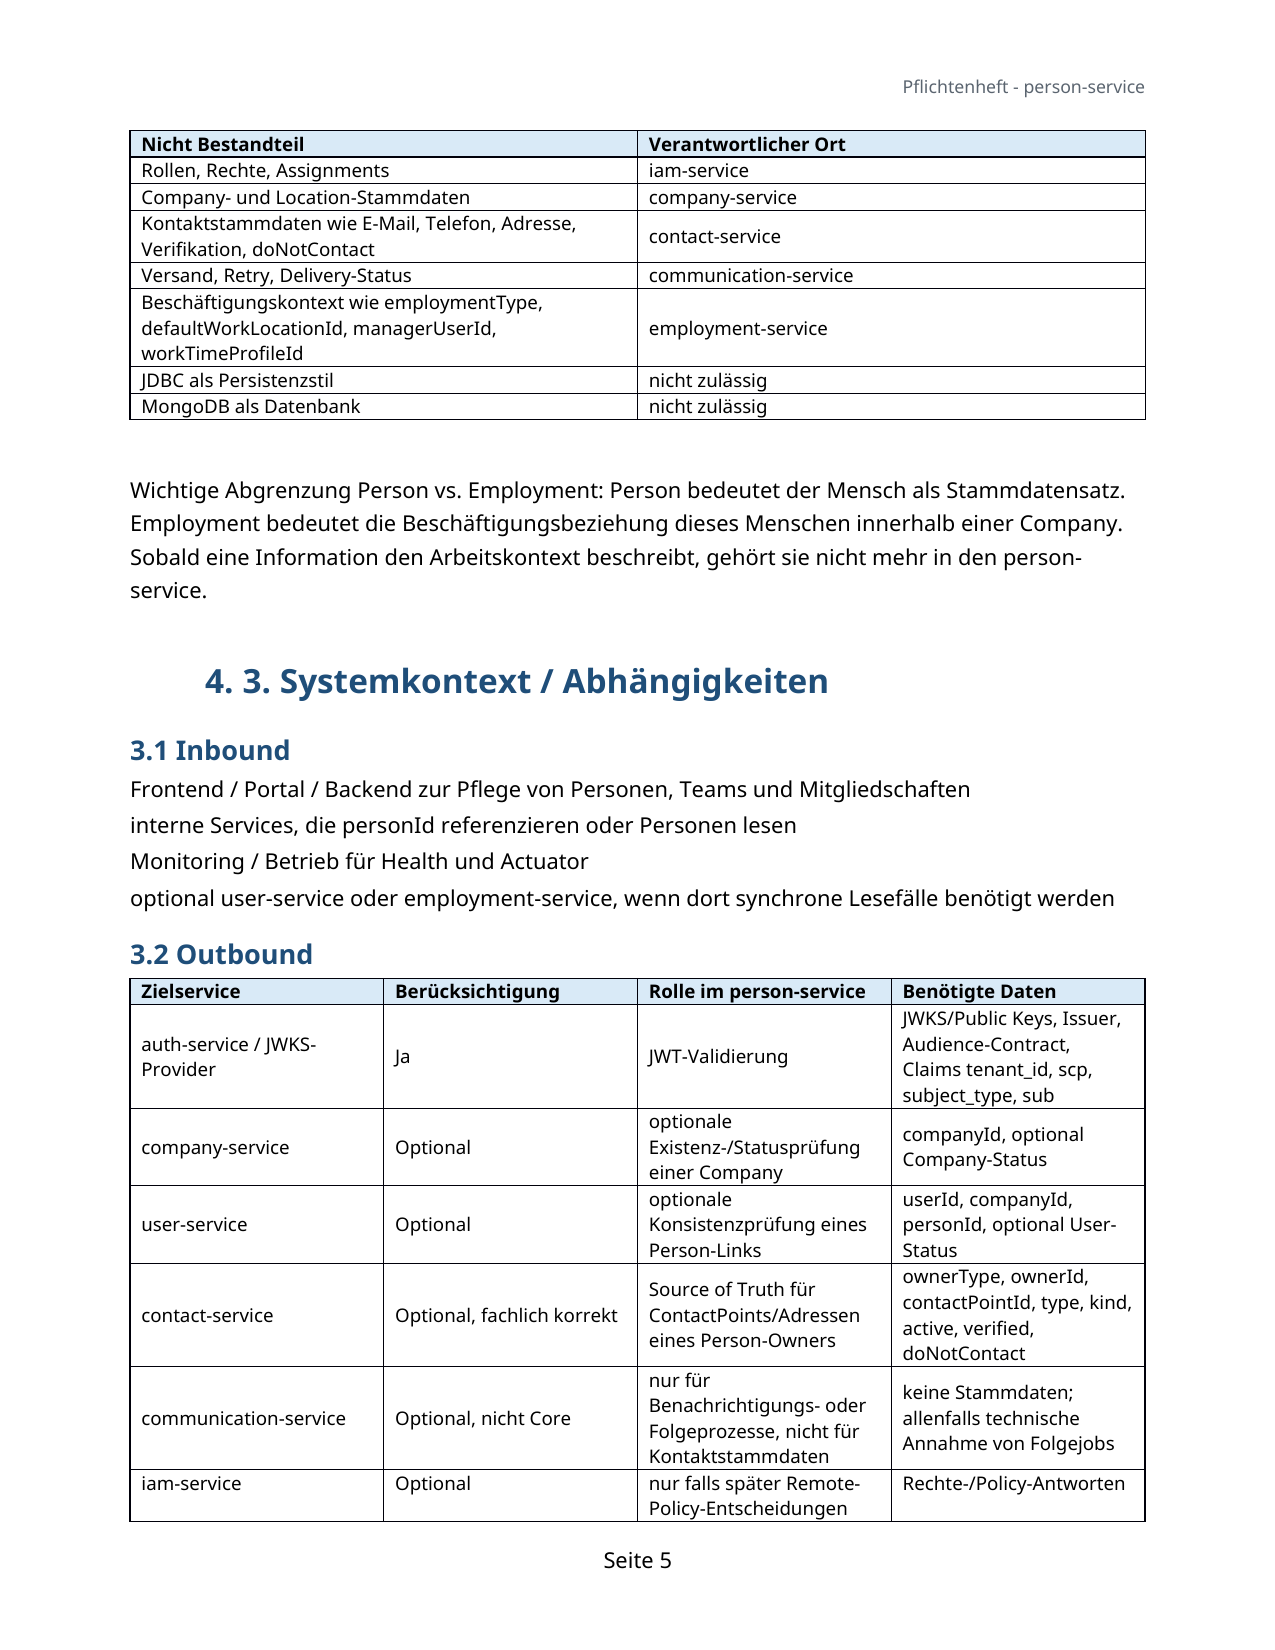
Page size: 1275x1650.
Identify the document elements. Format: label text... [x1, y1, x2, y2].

table_cell nicht zulässig [638, 367, 1145, 392]
table_header Nicht Bestandteil [131, 131, 637, 156]
table_cell JWT-Validierung [638, 1005, 891, 1107]
table_cell Rollen, Rechte, Assignments [131, 158, 637, 183]
table_cell Optional [384, 1109, 637, 1185]
table_header Rolle im person-service [638, 979, 891, 1004]
table_cell Optional, nicht Core [384, 1367, 637, 1469]
table_cell nicht zulässig [638, 394, 1145, 419]
table_cell MongoDB als Datenbank [131, 394, 637, 419]
table_cell auth-service / JWKS-Provider [131, 1005, 383, 1107]
table_cell Optional [384, 1186, 637, 1263]
table_cell optionale Existenz-/Statusprüfung einer Company [638, 1109, 891, 1185]
table_header Berücksichtigung [384, 979, 637, 1004]
table_cell Company- und Location-Stammdaten [131, 184, 637, 209]
table_cell Kontaktstammdaten wie E-Mail, Telefon, Adresse, Verifikation, doNotContact [131, 211, 637, 262]
table_cell contact-service [638, 211, 1145, 262]
table_cell JWKS/Public Keys, Issuer, Audience-Contract, Claims tenant_id, scp, subject_type, sub [892, 1005, 1144, 1107]
table_cell communication-service [131, 1367, 383, 1469]
list interne Services, die personId referenzieren oder Personen lesen [130, 810, 1145, 840]
table_cell optionale Konsistenzprüfung eines Person-Links [638, 1186, 891, 1263]
list Frontend / Portal / Backend zur Pflege von Personen, Teams und Mitgliedschaften [130, 774, 1145, 803]
list optional user-service oder employment-service, wenn dort synchrone Lesefälle benötigt werden [130, 882, 1145, 912]
subtitle 3. Systemkontext / Abhängigkeiten [205, 658, 1145, 704]
table_cell Optional, fachlich korrekt [384, 1264, 637, 1366]
table_cell nur falls später Remote-Policy-Entscheidungen [638, 1470, 891, 1521]
table_cell user-service [131, 1186, 383, 1263]
table_cell iam-service [131, 1470, 383, 1521]
table_cell contact-service [131, 1264, 383, 1366]
table_cell employment-service [638, 289, 1145, 366]
table_cell JDBC als Persistenzstil [131, 367, 637, 392]
table_cell companyId, optional Company-Status [892, 1109, 1144, 1185]
table_header Zielservice [131, 979, 383, 1004]
table_cell company-service [131, 1109, 383, 1185]
table_cell Rechte-/Policy-Antworten [892, 1470, 1144, 1521]
table_cell nur für Benachrichtigungs- oder Folgeprozesse, nicht für Kontaktstammdaten [638, 1367, 891, 1469]
table_cell ownerType, ownerId, contactPointId, type, kind, active, verified, doNotContact [892, 1264, 1144, 1366]
table_cell Optional [384, 1470, 637, 1521]
table_cell Versand, Retry, Delivery-Status [131, 263, 637, 288]
table_header Benötigte Daten [892, 979, 1144, 1004]
subtitle 3.2 Outbound [130, 935, 1145, 972]
table_cell keine Stammdaten; allenfalls technische Annahme von Folgejobs [892, 1367, 1144, 1469]
table_cell iam-service [638, 158, 1145, 183]
list Monitoring / Betrieb für Health und Actuator [130, 846, 1145, 876]
table_cell company-service [638, 184, 1145, 209]
table_cell Beschäftigungskontext wie employmentType, defaultWorkLocationId, managerUserId, workTimeProfileId [131, 289, 637, 366]
table_cell communication-service [638, 263, 1145, 288]
table_cell Ja [384, 1005, 637, 1107]
subtitle 3.1 Inbound [130, 731, 1145, 768]
table_cell userId, companyId, personId, optional User-Status [892, 1186, 1144, 1263]
table_cell Source of Truth für ContactPoints/Adressen eines Person-Owners [638, 1264, 891, 1366]
text Wichtige Abgrenzung Person vs. Employment: Person bedeutet der Mensch als Stammdatensatz. Employment bedeutet die Beschäftigungsbeziehung dieses Menschen innerhalb einer Company. Sobald eine Information den Arbeitskontext beschreibt, gehört sie nicht mehr in den person-service. [130, 475, 1145, 605]
table_header Verantwortlicher Ort [638, 131, 1145, 156]
